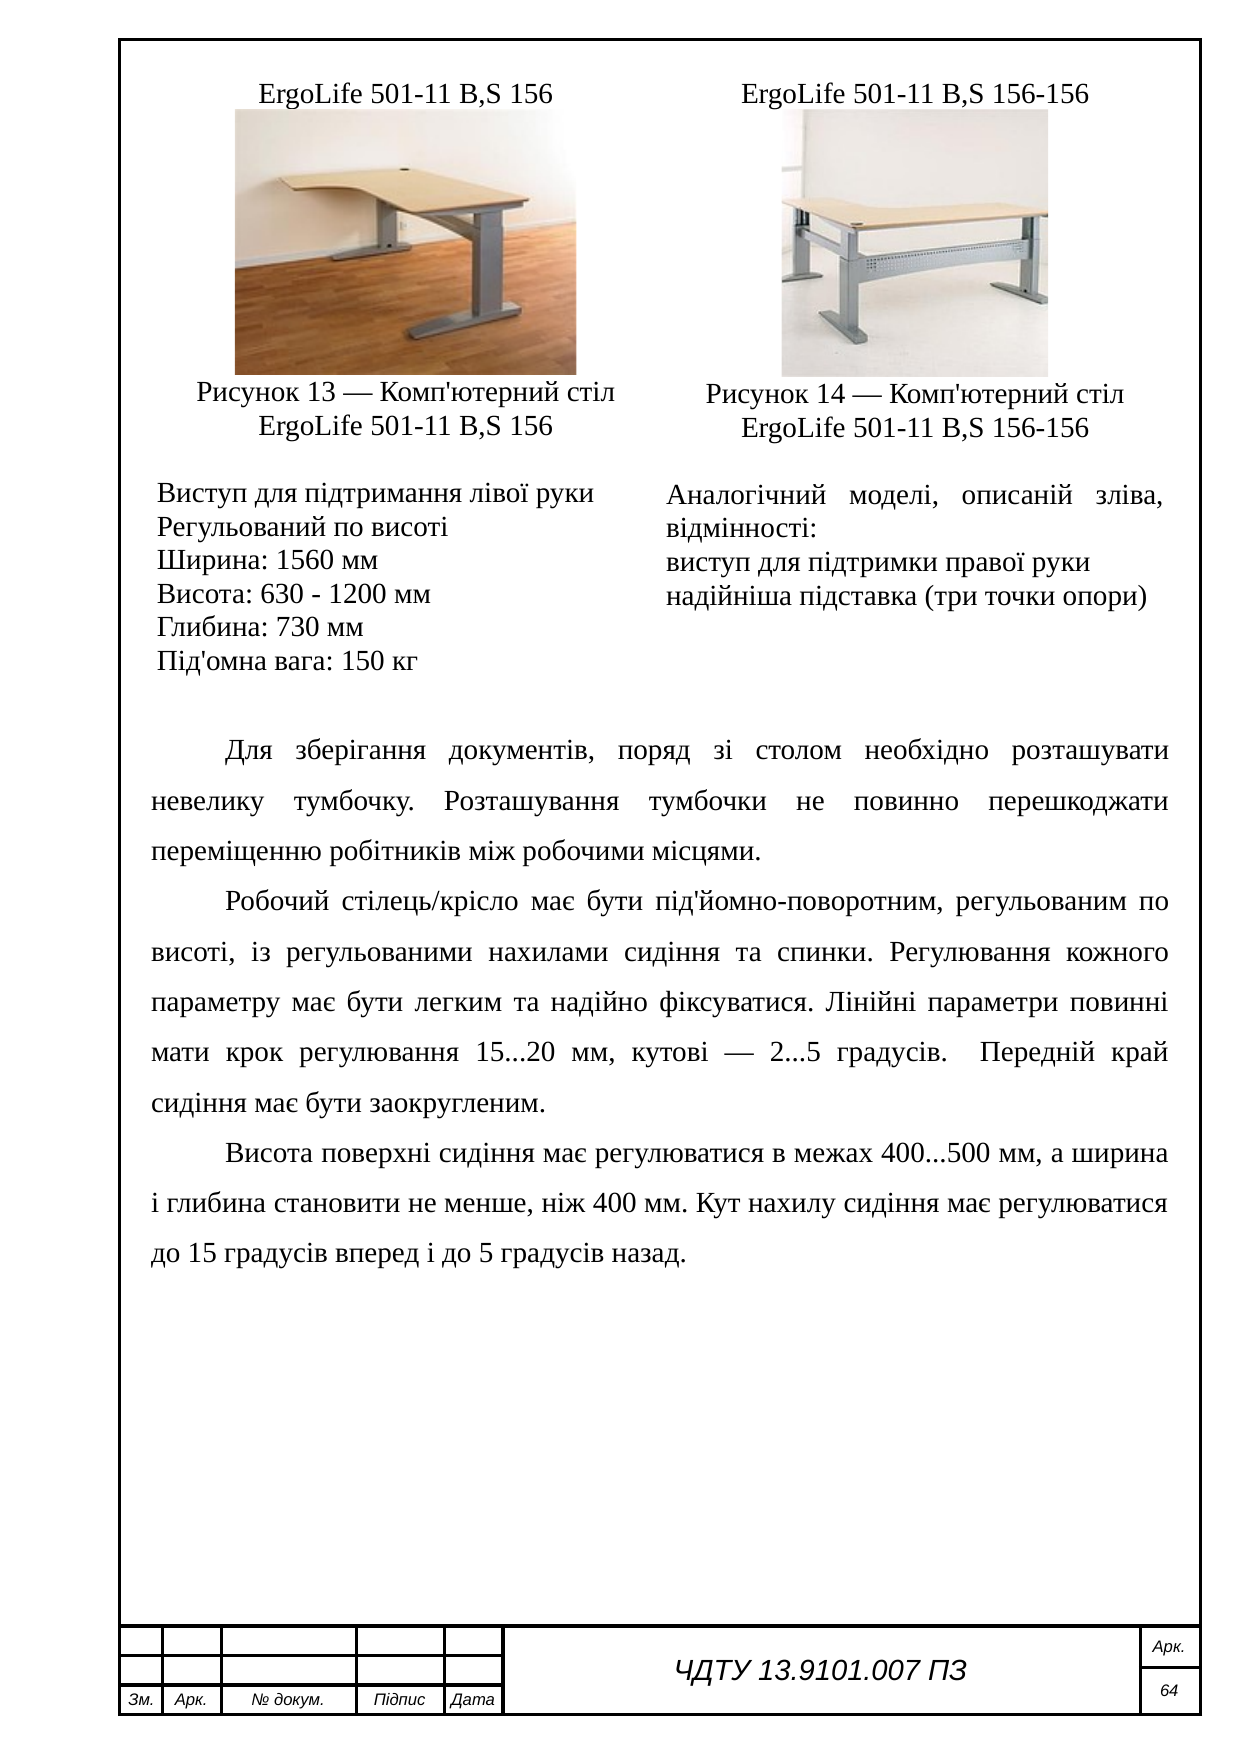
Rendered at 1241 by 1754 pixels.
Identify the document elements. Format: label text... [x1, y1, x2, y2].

picture [234, 109, 577, 375]
picture [781, 109, 1049, 377]
text Для зберігання документів, поряд зі столом необхідно розташувати невелику тумбочку. Розташування тумбочки не повинно перешкоджати переміщенню робітників між робочими місцями. [151, 732, 1170, 867]
table_header ErgoLife 501-11 B,S 156 Рисунок 13 — Комп'ютерний стіл ErgoLife 501-11 B,S 156 Виступ для підтримання лівої руки Регульований по висоті Ширина: 1560 мм Висота: 630 - 1200 мм Глибина: 730 мм Під'омна вага: 150 кг [151, 71, 660, 682]
text Робочий стілець/крісло має бути під'йомно-поворотним, регульованим по висоті, із регульованими нахилами сидіння та спинки. Регулювання кожного параметру має бути легким та надійно фіксуватися. Лінійні параметри повинні мати крок регулювання 15...20 мм, кутові — 2...5 градусів. Передній край сидіння має бути заокругленим. [151, 883, 1170, 1118]
table_header ErgoLife 501-11 B,S 156-156 Рисунок 14 — Комп'ютерний стіл ErgoLife 501-11 B,S 156-156 Аналогічний моделі, описаній зліва, відмінності: виступ для підтримки правої руки надійніша підставка (три точки опори) [660, 71, 1170, 682]
text Висота поверхні сидіння має регулюватися в межах 400...500 мм, а ширина і глибина становити не менше, ніж 400 мм. Кут нахилу сидіння має регулюватися до 15 градусів вперед і до 5 градусів назад. [151, 1135, 1170, 1269]
